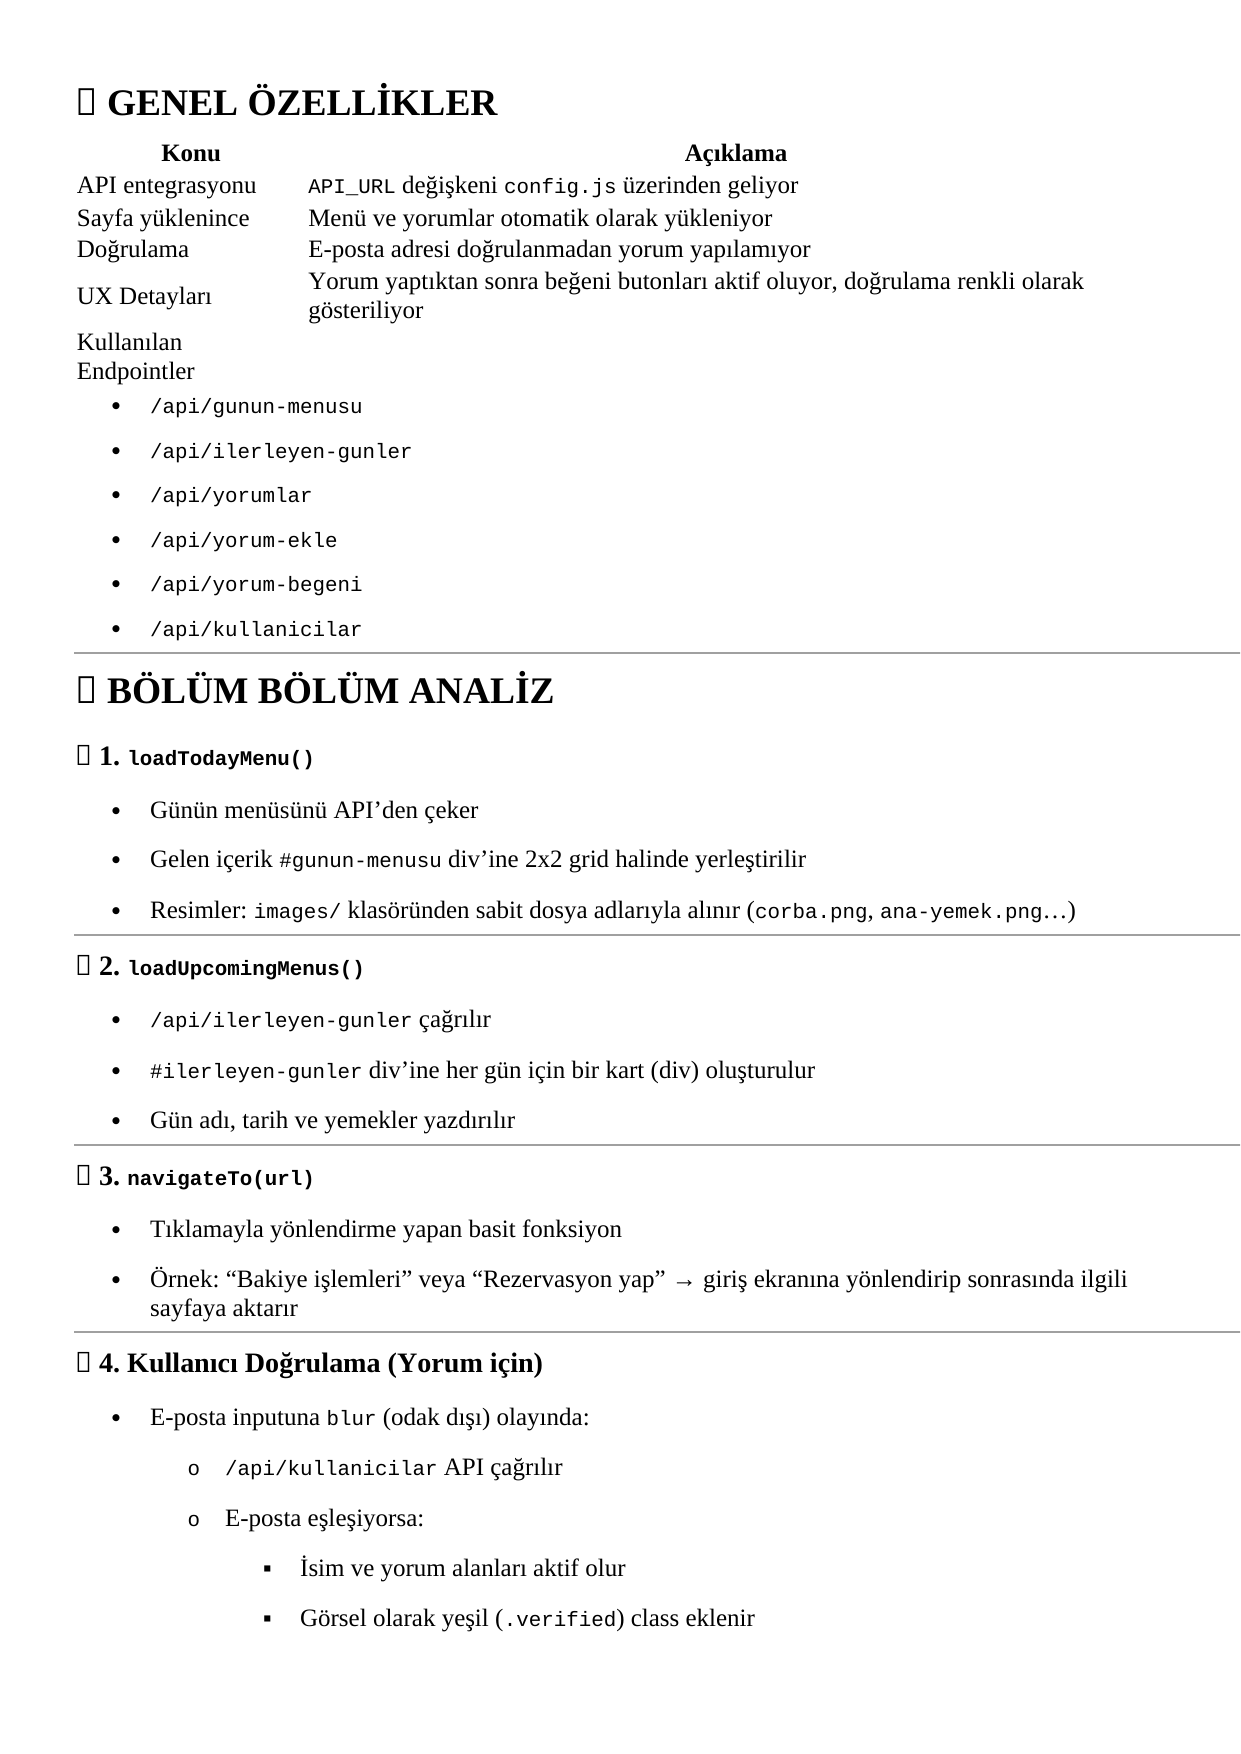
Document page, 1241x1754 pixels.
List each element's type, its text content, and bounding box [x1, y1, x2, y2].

table_cell E-posta adresi doğrulanmadan yorum yapılamıyor [307, 233, 1165, 265]
subtitle 📌 3. navigateTo(url) [75, 1155, 1165, 1194]
subtitle 🧩 GENEL ÖZELLİKLER [75, 75, 1165, 126]
list /api/yorum-begeni [112, 574, 1165, 598]
table_header Açıklama [307, 136, 1165, 168]
table_header Konu [75, 136, 307, 168]
table_cell [307, 325, 1165, 386]
list Görsel olarak yeşil (.verified) class eklenir [262, 1603, 1165, 1632]
list /api/kullanicilar API çağrılır [187, 1452, 1165, 1482]
list E-posta eşleşiyorsa: [187, 1503, 1165, 1532]
list Resimler: images/ klasöründen sabit dosya adlarıyla alınır (corba.png, ana-yemek.png…) [112, 895, 1165, 924]
subtitle 📌 4. Kullanıcı Doğrulama (Yorum için) [75, 1343, 1165, 1381]
table_cell API_URL değişkeni config.js üzerinden geliyor [307, 168, 1165, 201]
list İsim ve yorum alanları aktif olur [262, 1553, 1165, 1582]
list /api/yorumlar [112, 485, 1165, 509]
table_cell API entegrasyonu [75, 168, 307, 201]
list /api/yorum-ekle [112, 530, 1165, 553]
list E-posta inputuna blur (odak dışı) olayında: [112, 1402, 1165, 1431]
table_cell UX Detayları [75, 265, 307, 325]
list /api/gunun-menusu [112, 396, 1165, 420]
table_cell Menü ve yorumlar otomatik olarak yükleniyor [307, 201, 1165, 233]
table_cell Yorum yaptıktan sonra beğeni butonları aktif oluyor, doğrulama renkli olarak gösteriliyor [307, 265, 1165, 325]
subtitle 🔧 BÖLÜM BÖLÜM ANALİZ [75, 664, 1165, 715]
list Tıklamayla yönlendirme yapan basit fonksiyon [112, 1214, 1165, 1243]
table_cell Doğrulama [75, 233, 307, 265]
list /api/ilerleyen-gunler [112, 441, 1165, 464]
list Günün menüsünü API’den çeker [112, 795, 1165, 823]
list Örnek: “Bakiye işlemleri” veya “Rezervasyon yap” → giriş ekranına yönlendirip sonrasında ilgili sayfaya aktarır [112, 1264, 1165, 1322]
list /api/kullanicilar [112, 619, 1165, 642]
list /api/ilerleyen-gunler çağrılır [112, 1004, 1165, 1034]
table_cell Kullanılan Endpointler [75, 325, 307, 386]
subtitle 📌 1. loadTodayMenu() [75, 736, 1165, 774]
list Gelen içerik #gunun-menusu div’ine 2x2 grid halinde yerleştirilir [112, 844, 1165, 874]
list Gün adı, tarih ve yemekler yazdırılır [112, 1105, 1165, 1134]
table_cell Sayfa yüklenince [75, 201, 307, 233]
list #ilerleyen-gunler div’ine her gün için bir kart (div) oluşturulur [112, 1055, 1165, 1084]
subtitle 📌 2. loadUpcomingMenus() [75, 945, 1165, 984]
